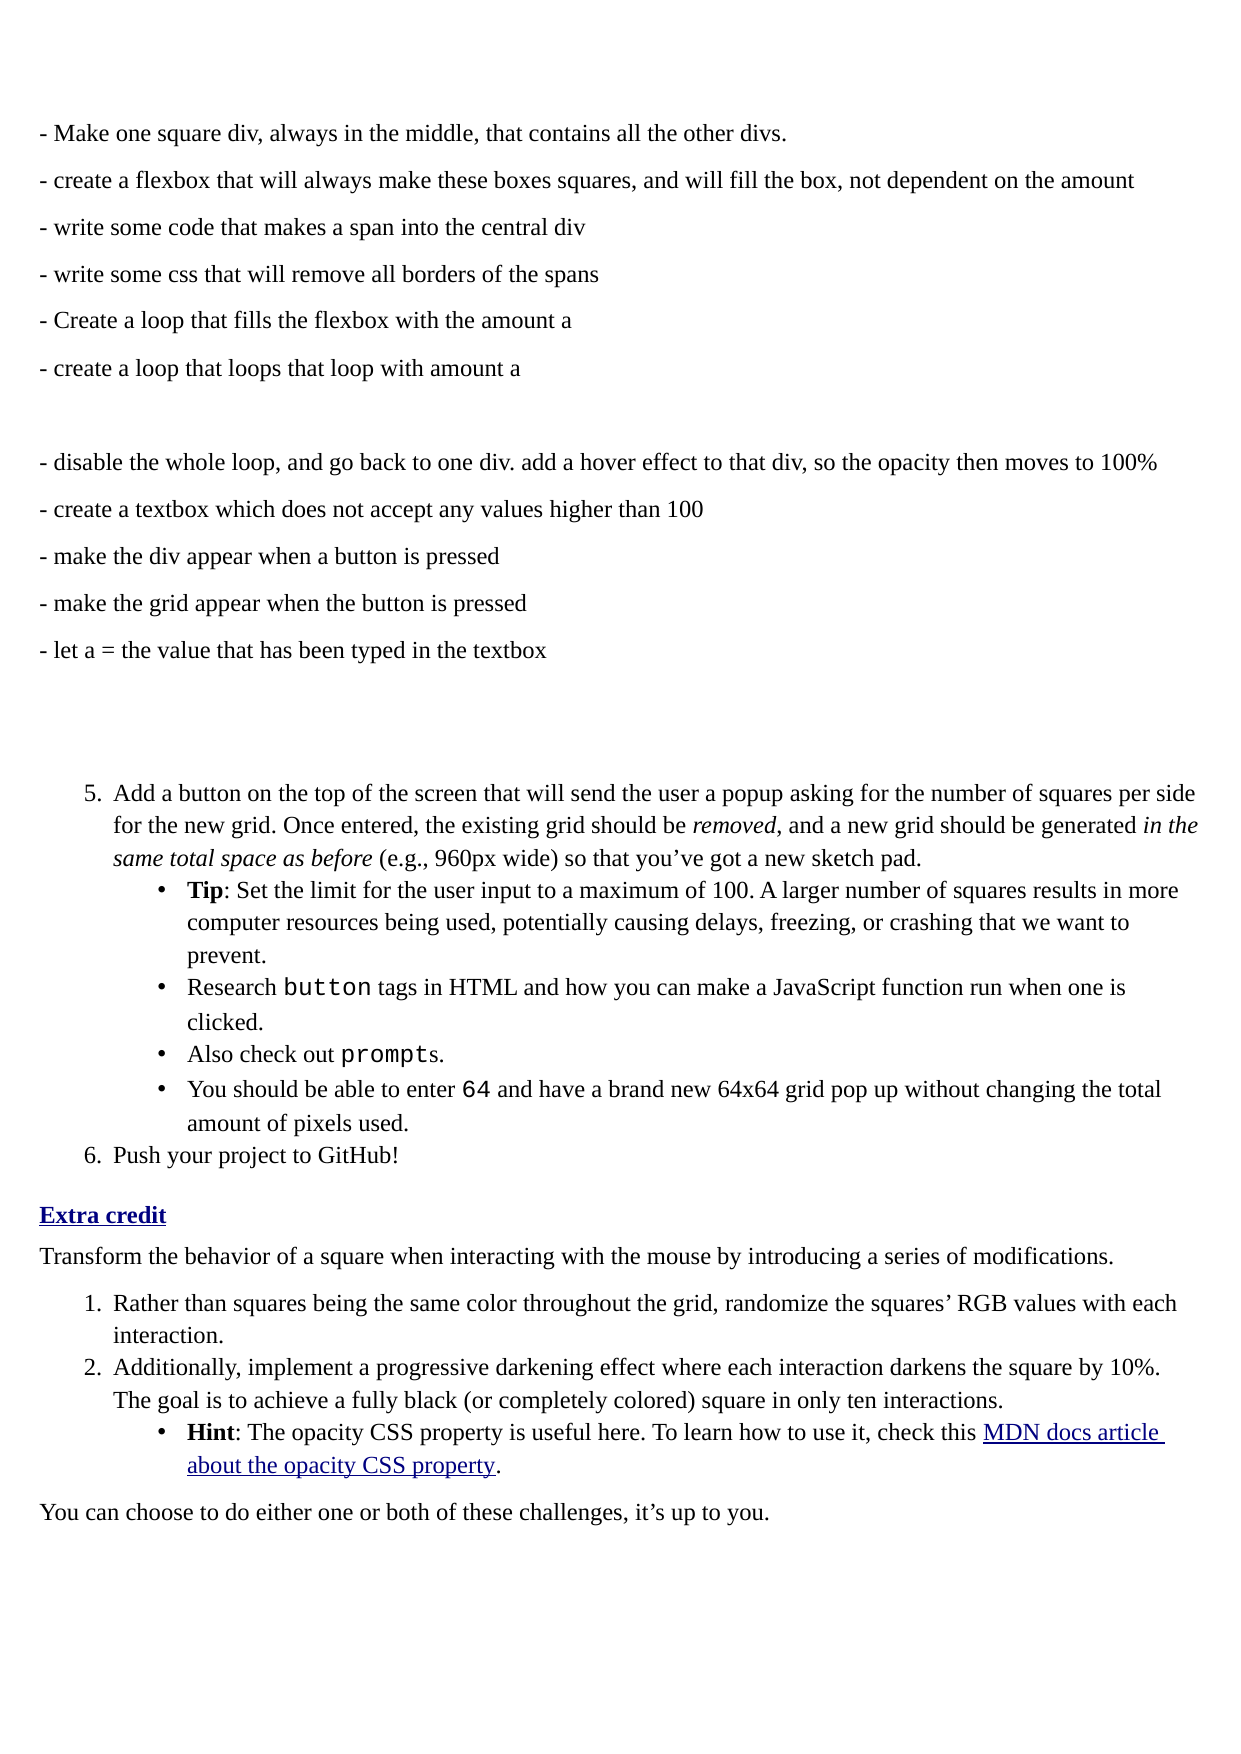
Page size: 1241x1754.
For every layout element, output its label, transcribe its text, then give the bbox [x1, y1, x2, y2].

text - Make one square div, always in the middle, that contains all the other divs. [39, 118, 1202, 146]
text Transform the behavior of a square when interacting with the mouse by introducing a series of modifications. [39, 1241, 1202, 1269]
text - write some css that will remove all borders of the spans [39, 259, 1202, 287]
list Research button tags in HTML and how you can make a JavaScript function run when one is clicked. [157, 973, 1202, 1035]
text - write some code that makes a span into the central div [39, 212, 1202, 240]
text - create a flexbox that will always make these boxes squares, and will fill the box, not dependent on the amount [39, 165, 1202, 193]
text - make the div appear when a button is pressed [39, 542, 1202, 570]
text You can choose to do either one or both of these challenges, it’s up to you. [39, 1497, 1202, 1525]
list Tip: Set the limit for the user input to a maximum of 100. A larger number of squares results in more computer resources being used, potentially causing delays, freezing, or crashing that we want to prevent. [157, 875, 1202, 968]
text - create a textbox which does not accept any values higher than 100 [39, 494, 1202, 523]
list You should be able to enter 64 and have a brand new 64x64 grid pop up without changing the total amount of pixels used. [157, 1074, 1202, 1137]
text - create a loop that loops that loop with amount a [39, 353, 1202, 381]
subtitle Extra credit [39, 1200, 1202, 1229]
text - Create a loop that fills the flexbox with the amount a [39, 306, 1202, 334]
list Additionally, implement a progressive darkening effect where each interaction darkens the square by 10%. The goal is to achieve a fully black (or completely colored) square in only ten interactions. [83, 1353, 1202, 1413]
text - make the grid appear when the button is pressed [39, 588, 1202, 617]
list Rather than squares being the same color throughout the grid, randomize the squares’ RGB values with each interaction. [83, 1288, 1202, 1349]
list Push your project to GitHub! [83, 1141, 1202, 1169]
list Also check out prompts. [157, 1039, 1202, 1070]
text - let a = the value that has been typed in the textbox [39, 636, 1202, 664]
list Add a button on the top of the screen that will send the user a popup asking for the number of squares per side for the new grid. Once entered, the existing grid should be removed, and a new grid should be generated in the same total space as before (e.g., 960px wide) so that you’ve got a new sketch pad. [83, 778, 1202, 871]
list Hint: The opacity CSS property is useful here. To learn how to use it, check this MDN docs article about the opacity CSS property. [157, 1418, 1202, 1478]
text - disable the whole loop, and go back to one div. add a hover effect to that div, so the opacity then moves to 100% [39, 448, 1202, 476]
